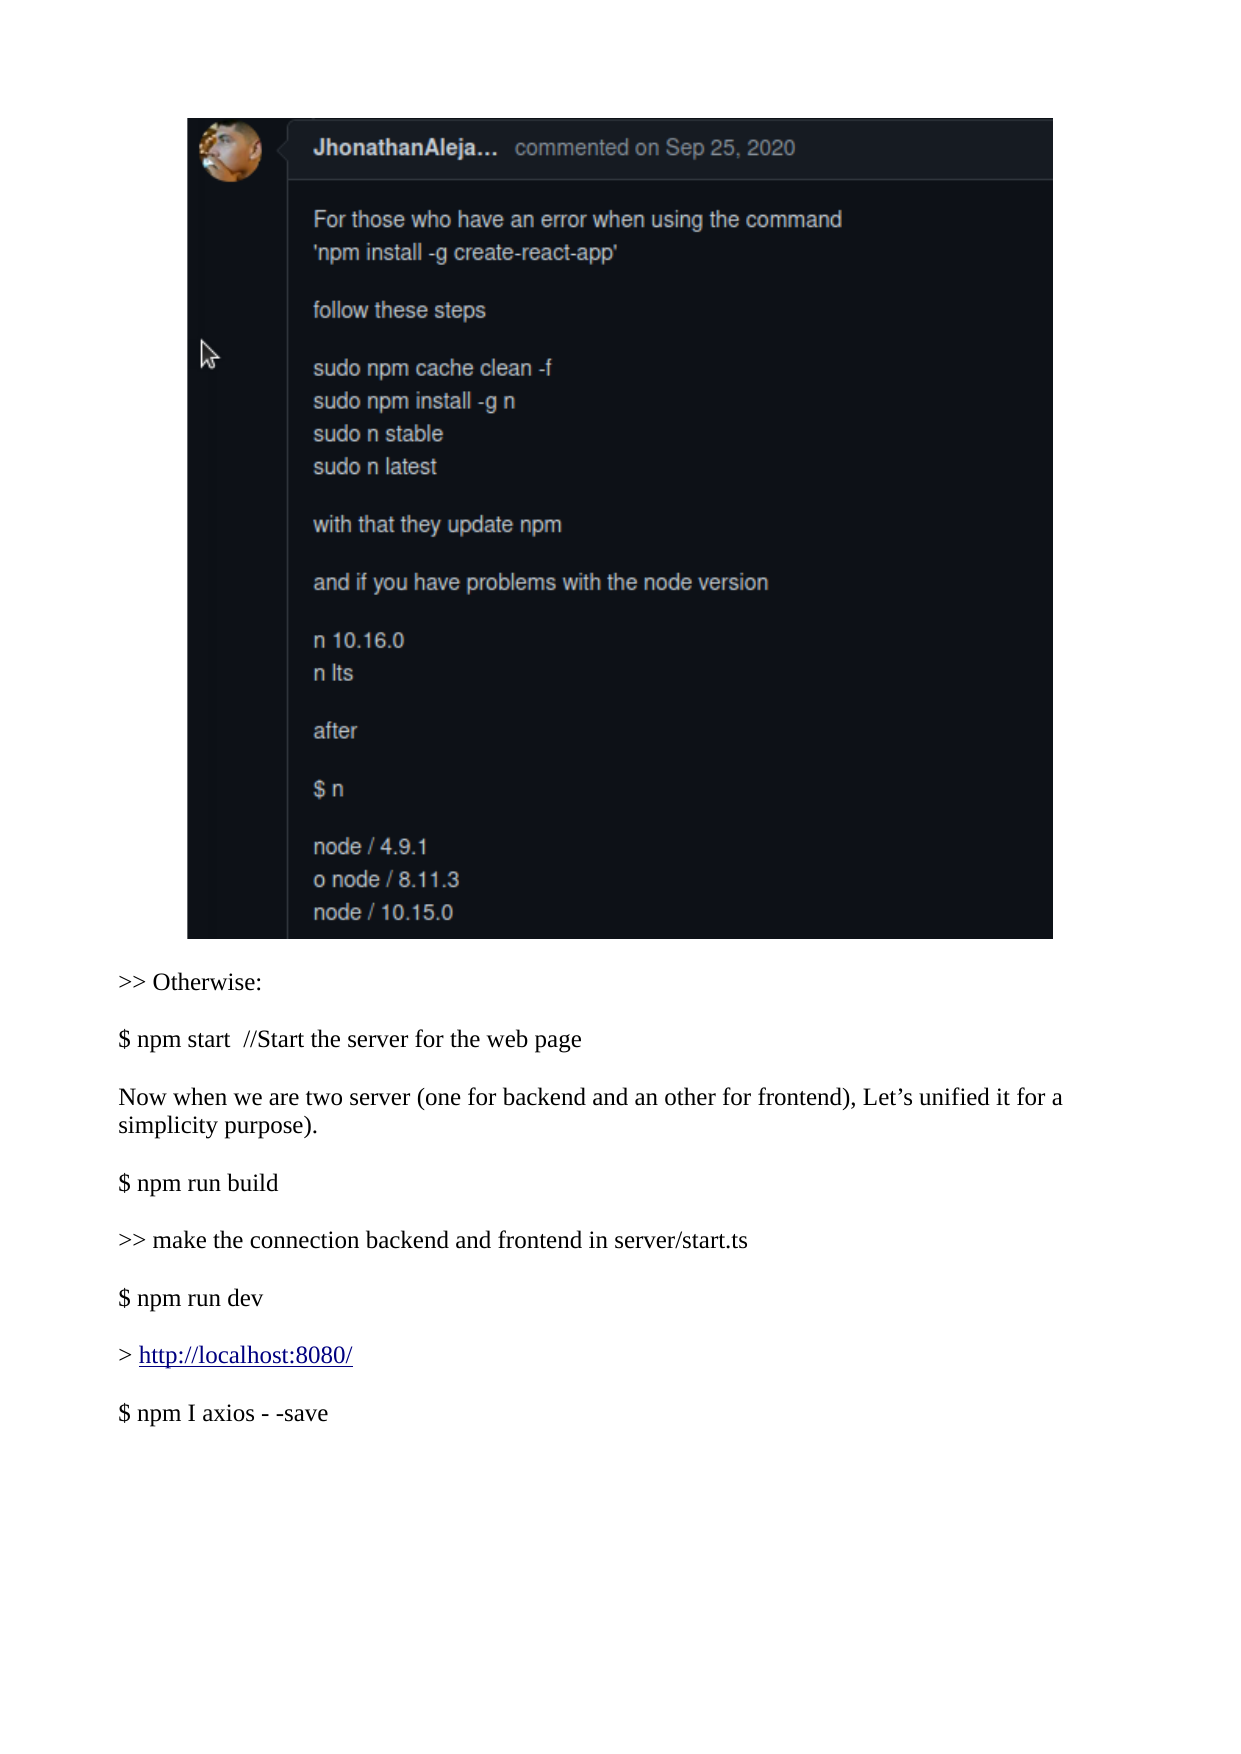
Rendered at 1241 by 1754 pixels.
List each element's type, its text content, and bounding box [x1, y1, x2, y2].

text $ npm run build [118, 1168, 1122, 1197]
text > http://localhost:8080/ [118, 1341, 1122, 1369]
picture [187, 118, 1053, 939]
text $ npm start //Start the server for the web page [118, 1024, 1122, 1053]
text >> make the connection backend and frontend in server/start.ts [118, 1226, 1122, 1254]
text Now when we are two server (one for backend and an other for frontend), Let’s unified it for a simplicity purpose). [118, 1082, 1122, 1139]
text $ npm run dev [118, 1283, 1122, 1312]
text $ npm I axios - -save [118, 1398, 1122, 1427]
text >> Otherwise: [118, 967, 1122, 996]
